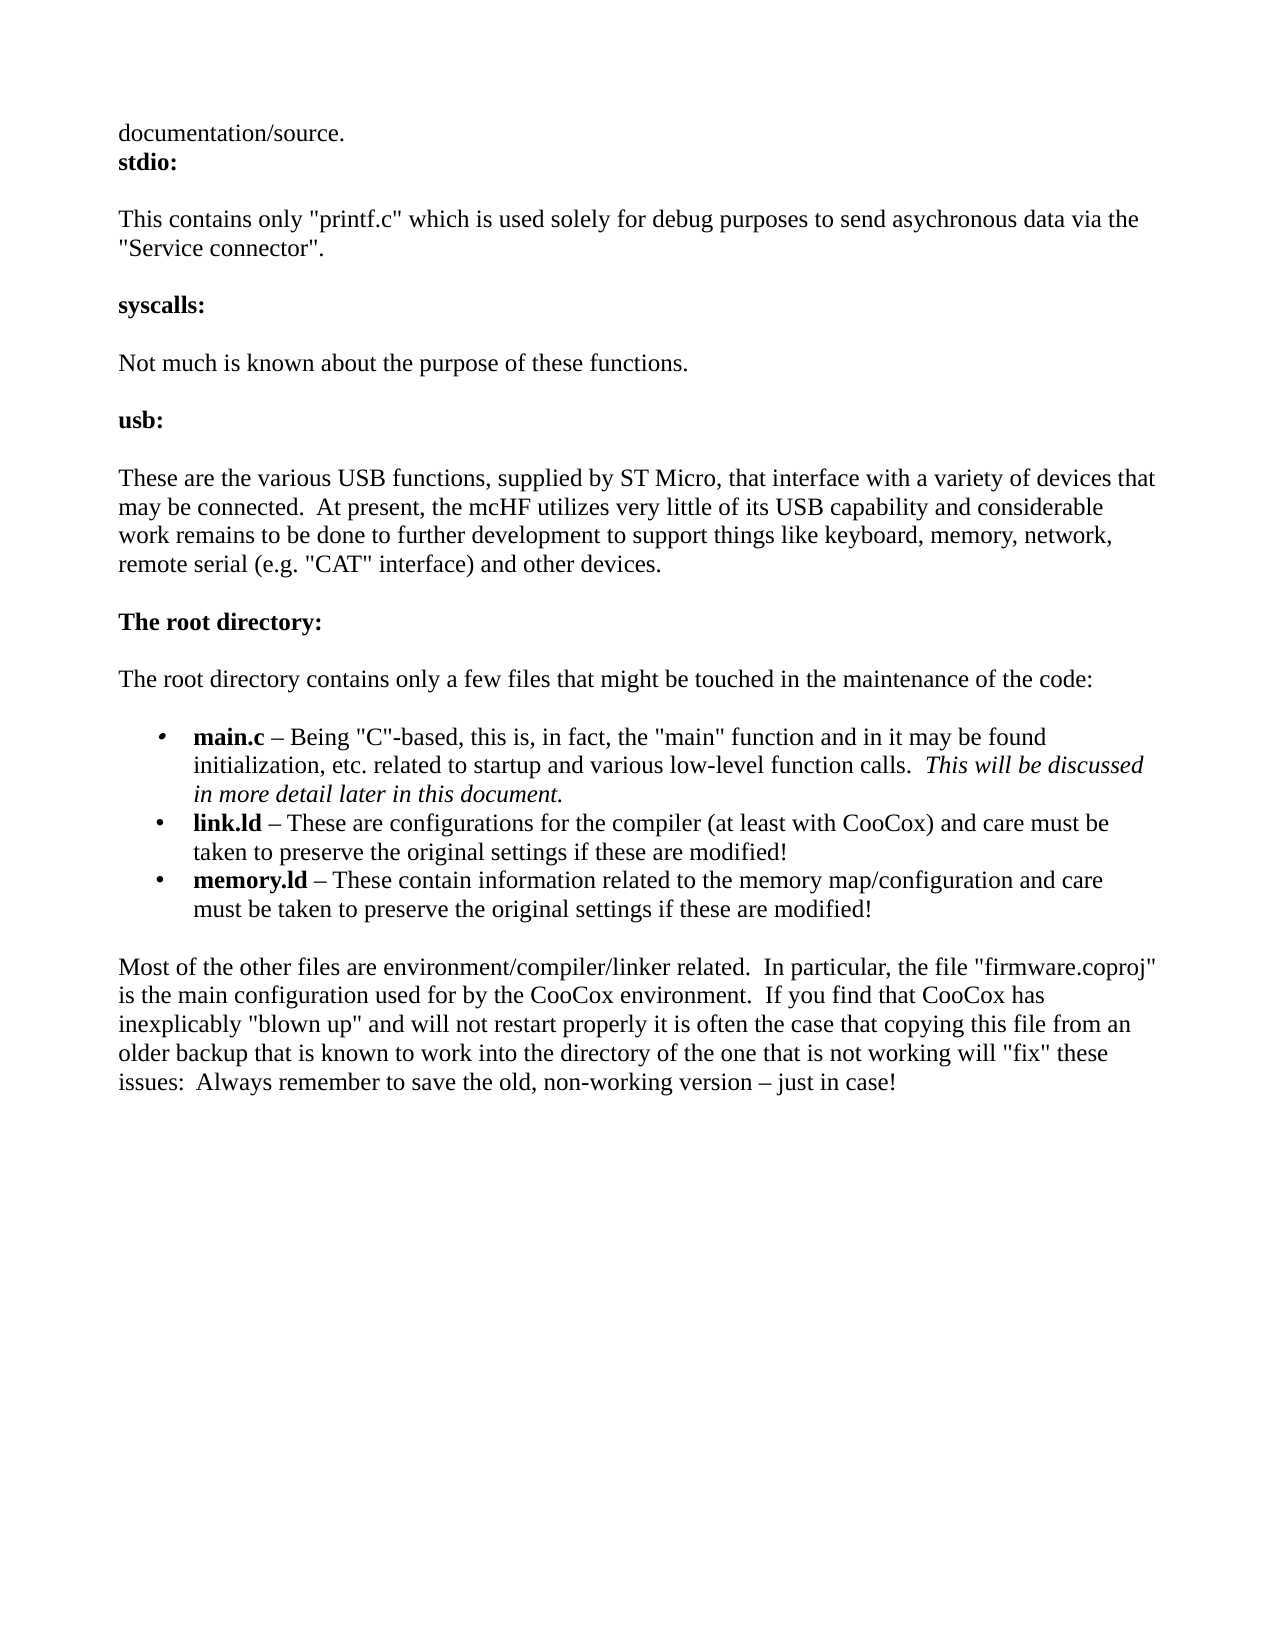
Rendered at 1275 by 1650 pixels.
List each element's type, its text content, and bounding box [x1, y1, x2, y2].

list link.ld – These are configurations for the compiler (at least with CooCox) and care must be taken to preserve the original settings if these are modified! [156, 808, 1157, 866]
list main.c – Being "C"-based, this is, in fact, the "main" function and in it may be found initialization, etc. related to startup and various low-level function calls. This will be discussed in more detail later in this document. [156, 722, 1157, 808]
text documentation/source. [118, 118, 1157, 147]
text usb: [118, 406, 1157, 434]
text These are the various USB functions, supplied by ST Micro, that interface with a variety of devices that may be connected. At present, the mcHF utilizes very little of its USB capability and considerable work remains to be done to further development to support things like keyboard, memory, network, remote serial (e.g. "CAT" interface) and other devices. [118, 463, 1157, 578]
text stdio: [118, 147, 1157, 176]
text Not much is known about the purpose of these functions. [118, 348, 1157, 377]
text This contains only "printf.c" which is used solely for debug purposes to send asychronous data via the "Service connector". [118, 204, 1157, 262]
list memory.ld – These contain information related to the memory map/configuration and care must be taken to preserve the original settings if these are modified! [156, 866, 1157, 923]
text The root directory: [118, 607, 1157, 636]
text The root directory contains only a few files that might be touched in the maintenance of the code: [118, 664, 1157, 693]
text Most of the other files are environment/compiler/linker related. In particular, the file "firmware.coproj" is the main configuration used for by the CooCox environment. If you find that CooCox has inexplicably "blown up" and will not restart properly it is often the case that copying this file from an older backup that is known to work into the directory of the one that is not working will "fix" these issues: Always remember to save the old, non-working version – just in case! [118, 952, 1157, 1096]
text syscalls: [118, 291, 1157, 319]
